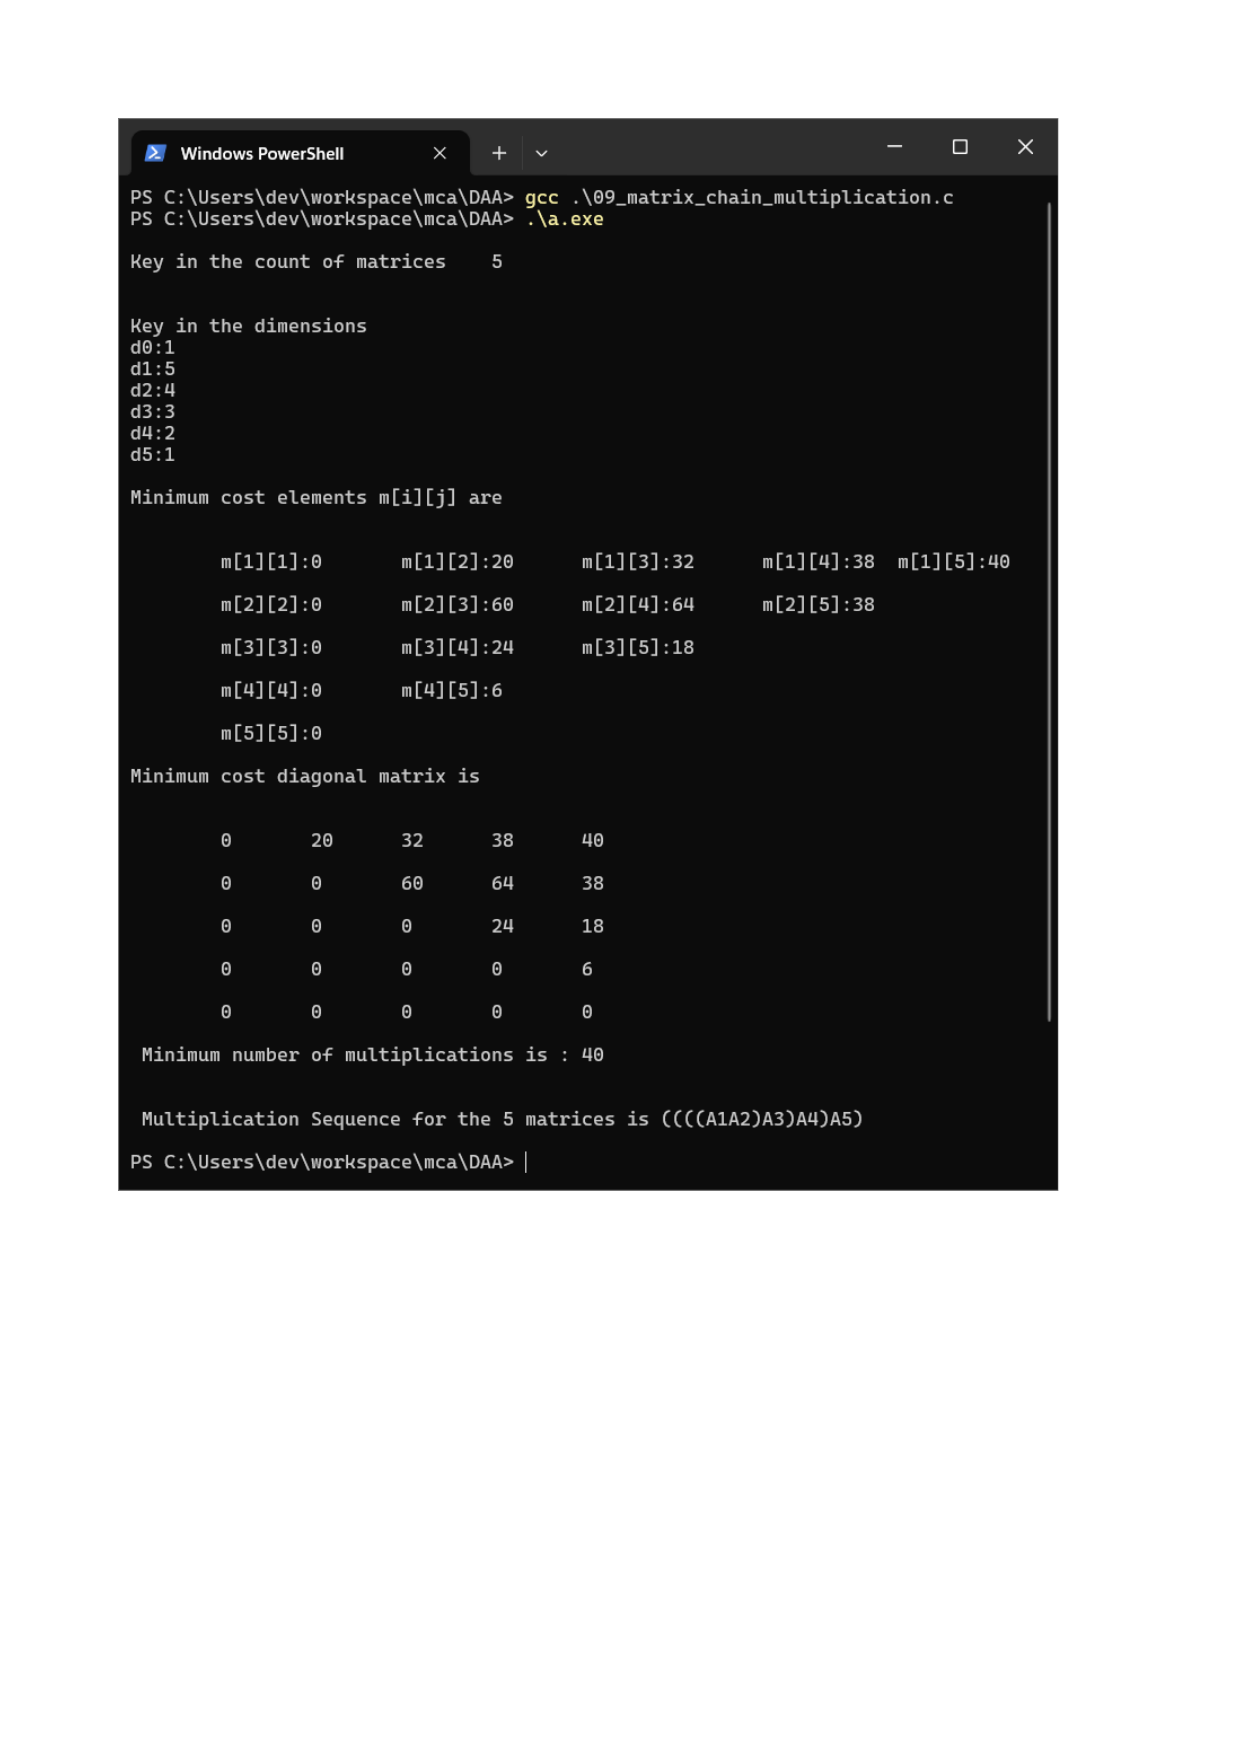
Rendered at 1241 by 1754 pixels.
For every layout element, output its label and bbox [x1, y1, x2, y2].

picture [118, 118, 1059, 1191]
